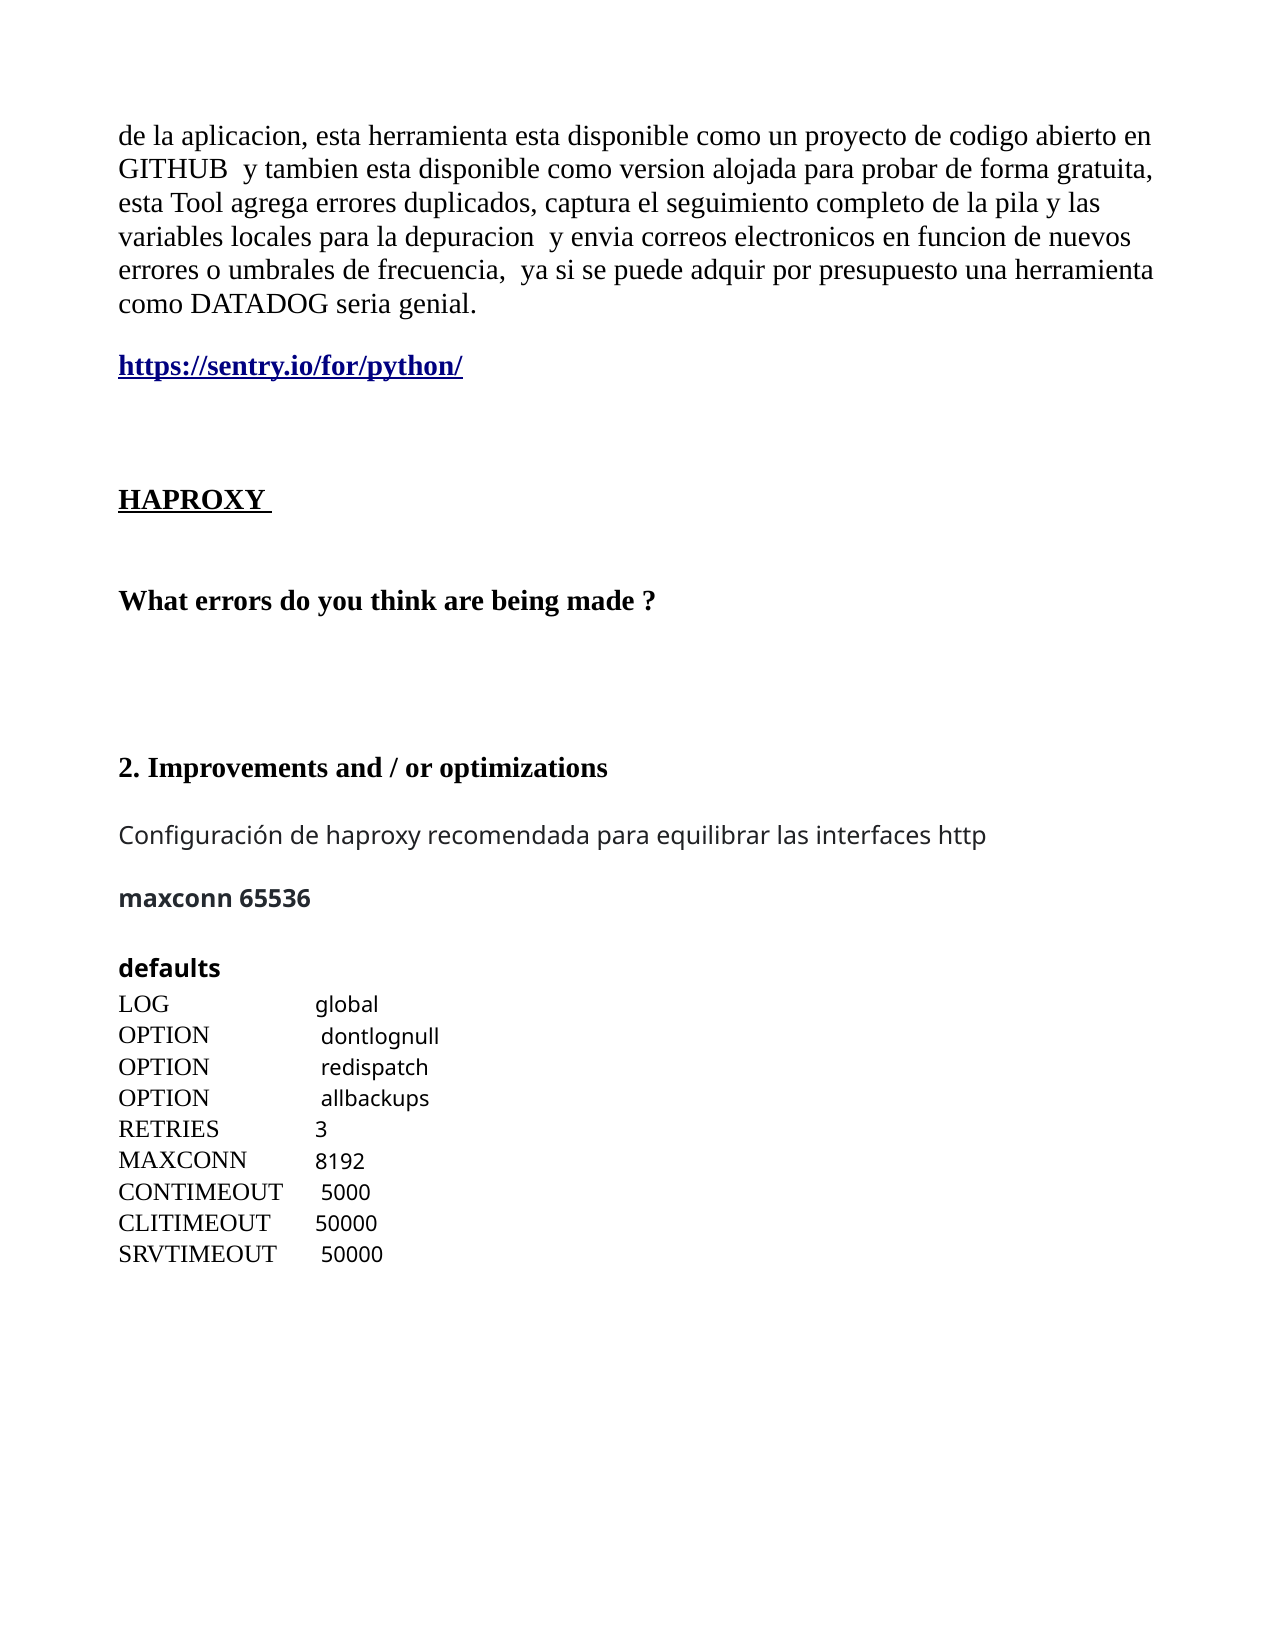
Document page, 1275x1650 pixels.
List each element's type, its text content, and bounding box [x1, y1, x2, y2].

table_cell 50000 [315, 1238, 474, 1269]
text 2. Improvements and / or optimizations [118, 751, 1157, 784]
table_cell 8192 [315, 1144, 474, 1176]
table_cell LOG [118, 988, 315, 1019]
text maxconn 65536 [118, 881, 1157, 914]
table_cell CONTIMEOUT [118, 1176, 315, 1207]
table_cell redispatch [315, 1051, 474, 1082]
table_cell RETRIES [118, 1113, 315, 1144]
table_cell global [315, 988, 474, 1019]
table_cell OPTION [118, 1082, 315, 1113]
text de la aplicacion, esta herramienta esta disponible como un proyecto de codigo abierto en GITHUB y tambien esta disponible como version alojada para probar de forma gratuita, [118, 118, 1157, 185]
table_cell CLITIMEOUT [118, 1207, 315, 1238]
table_cell allbackups [315, 1082, 474, 1113]
table_cell OPTION [118, 1051, 315, 1082]
table_cell SRVTIMEOUT [118, 1238, 315, 1269]
table_cell MAXCONN [118, 1144, 315, 1176]
table_header [315, 948, 474, 988]
table_cell 50000 [315, 1207, 474, 1238]
table_cell dontlognull [315, 1019, 474, 1051]
text https://sentry.io/for/python/ [118, 348, 1157, 382]
table_cell 5000 [315, 1176, 474, 1207]
text HAPROXY [118, 482, 1157, 516]
table_header defaults [118, 948, 315, 988]
table_cell OPTION [118, 1019, 315, 1051]
text Configuración de haproxy recomendada para equilibrar las interfaces http [118, 818, 1157, 852]
table_cell 3 [315, 1113, 474, 1144]
text What errors do you think are being made ? [118, 583, 1157, 616]
text esta Tool agrega errores duplicados, captura el seguimiento completo de la pila y las variables locales para la depuracion y envia correos electronicos en funcion de nuevos errores o umbrales de frecuencia, ya si se puede adquir por presupuesto una herramienta como DATADOG seria genial. [118, 185, 1157, 319]
